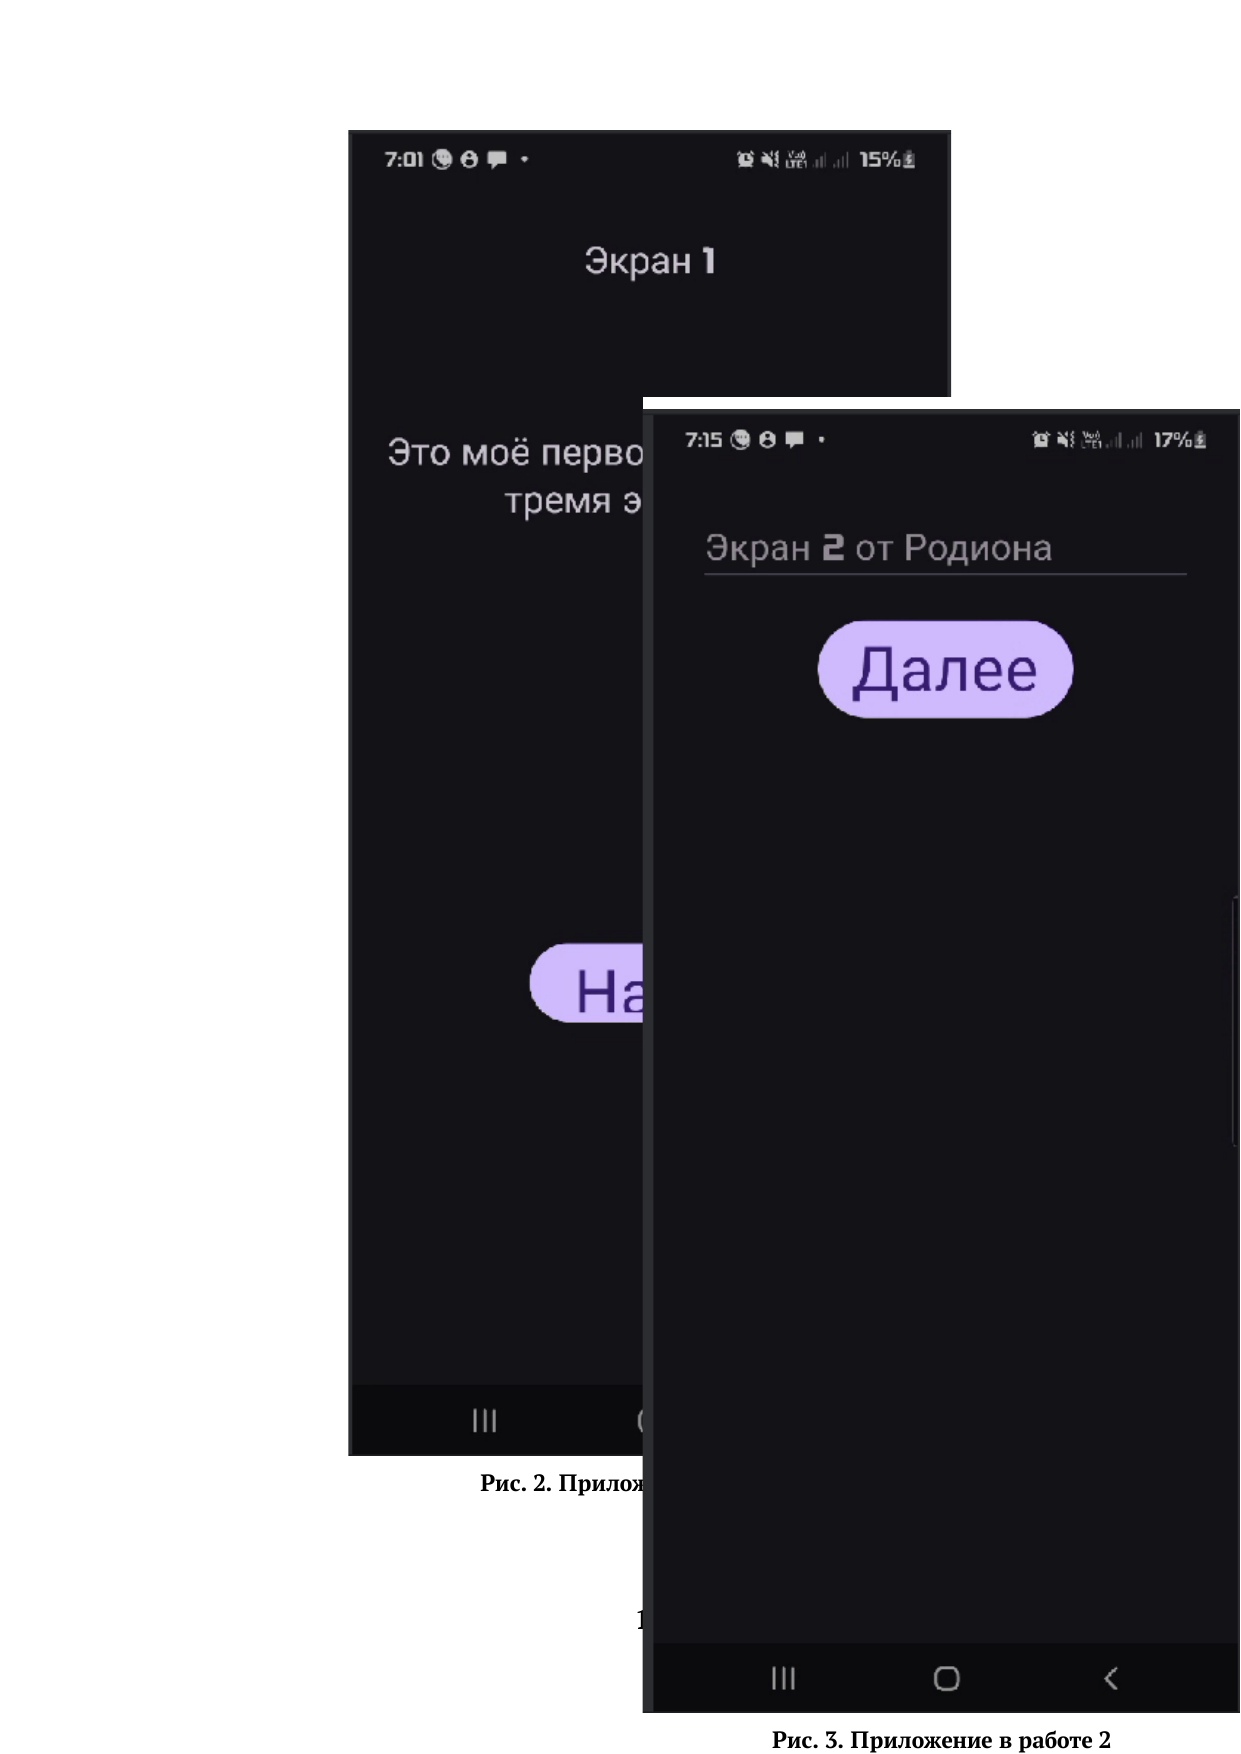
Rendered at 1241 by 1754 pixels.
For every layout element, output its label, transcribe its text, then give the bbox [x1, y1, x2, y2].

text Рис. 3. Приложение в работе 2 [643, 1713, 1240, 1754]
picture [348, 130, 1240, 1713]
text Рис. 2. Приложение в работе 1 [348, 1456, 642, 1497]
